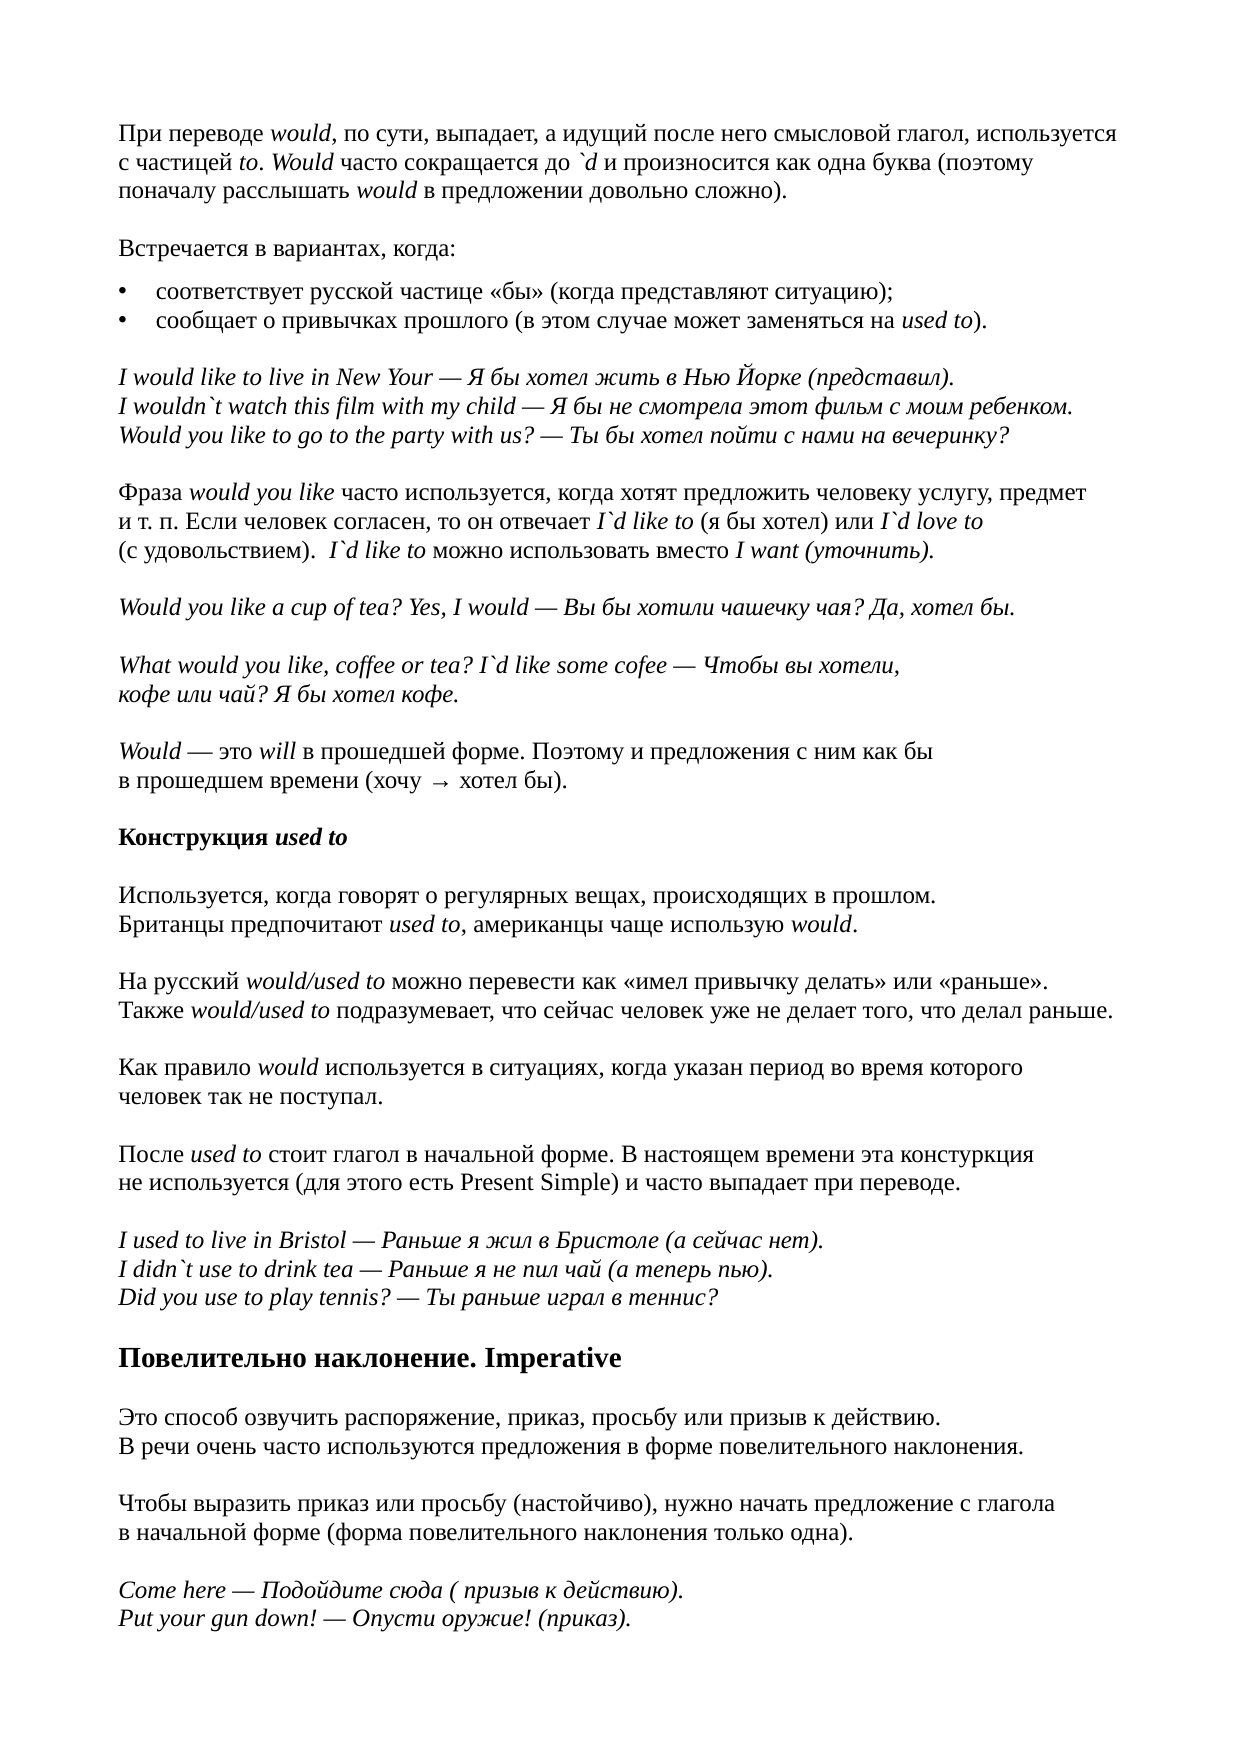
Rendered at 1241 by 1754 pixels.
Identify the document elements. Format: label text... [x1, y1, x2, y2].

text После used to стоит глагол в начальной форме. В настоящем времени эта констуркция [118, 1139, 1122, 1167]
text I wouldn`t watch this film with my child — Я бы не смотрела этот фильм с моим ребенком. [118, 391, 1122, 420]
text Как правило would используется в ситуациях, когда указан период во время которого [118, 1052, 1122, 1081]
text Come here — Подойдите сюда ( призыв к действию). [118, 1575, 1122, 1603]
text На русский would/used to можно перевести как «имел привычку делать» или «раньше». [118, 966, 1122, 995]
text и т. п. Если человек согласен, то он отвечает I`d like to (я бы хотел) или I`d love to [118, 506, 1122, 535]
text Также would/used to подразумевает, что сейчас человек уже не делает того, что делал раньше. [118, 995, 1122, 1024]
text В речи очень часто используются предложения в форме повелительного наклонения. [118, 1431, 1122, 1460]
text Would — это will в прошедшей форме. Поэтому и предложения с ним как бы [118, 736, 1122, 765]
text человек так не поступал. [118, 1081, 1122, 1110]
text I used to live in Bristol — Раньше я жил в Бристоле (а сейчас нет). [118, 1225, 1122, 1254]
text Британцы предпочитают used to, американцы чаще использую would. [118, 909, 1122, 937]
text (с удовольствием). I`d like to можно использовать вместо I want (уточнить). [118, 535, 1122, 564]
text What would you like, coffee or tea? I`d like some cofee — Чтобы вы хотели, [118, 650, 1122, 679]
text Встречается в вариантах, когда: [118, 233, 1122, 262]
text Did you use to play tennis? — Ты раньше играл в теннис? [118, 1282, 1122, 1311]
text в прошедшем времени (хочу → хотел бы). [118, 765, 1122, 794]
text Фраза would you like часто используется, когда хотят предложить человеку услугу, предмет [118, 477, 1122, 506]
text При переводе would, по сути, выпадает, а идущий после него смысловой глагол, используется с частицей to. Would часто сокращается до `d и произносится как одна буква (поэтому поначалу расслышать would в предложении довольно сложно). [118, 118, 1122, 204]
text Чтобы выразить приказ или просьбу (настойчиво), нужно начать предложение с глагола [118, 1488, 1122, 1517]
text Используется, когда говорят о регулярных вещах, происходящих в прошлом. [118, 880, 1122, 909]
text Конструкция used to [118, 822, 1122, 851]
text Put your gun down! — Опусти оружие! (приказ). [118, 1603, 1122, 1632]
text I didn`t use to drink tea — Раньше я не пил чай (а теперь пью). [118, 1254, 1122, 1282]
text I would like to live in New Your — Я бы хотел жить в Нью Йорке (представил). [118, 362, 1122, 391]
text Повелительно наклонение. Imperative [118, 1340, 1122, 1373]
text в начальной форме (форма повелительного наклонения только одна). [118, 1517, 1122, 1546]
text Would you like to go to the party with us? — Ты бы хотел пойти с нами на вечеринку? [118, 420, 1122, 449]
list сообщает о привычках прошлого (в этом случае может заменяться на used to). [118, 305, 1122, 334]
text Это способ озвучить распоряжение, приказ, просьбу или призыв к действию. [118, 1402, 1122, 1431]
text не используется (для этого есть Present Simple) и часто выпадает при переводе. [118, 1167, 1122, 1196]
text кофе или чай? Я бы хотел кофе. [118, 679, 1122, 707]
list соответствует русской частице «бы» (когда представляют ситуацию); [118, 276, 1122, 305]
text Would you like a cup of tea? Yes, I would — Вы бы хотили чашечку чая? Да, хотел бы. [118, 592, 1122, 621]
